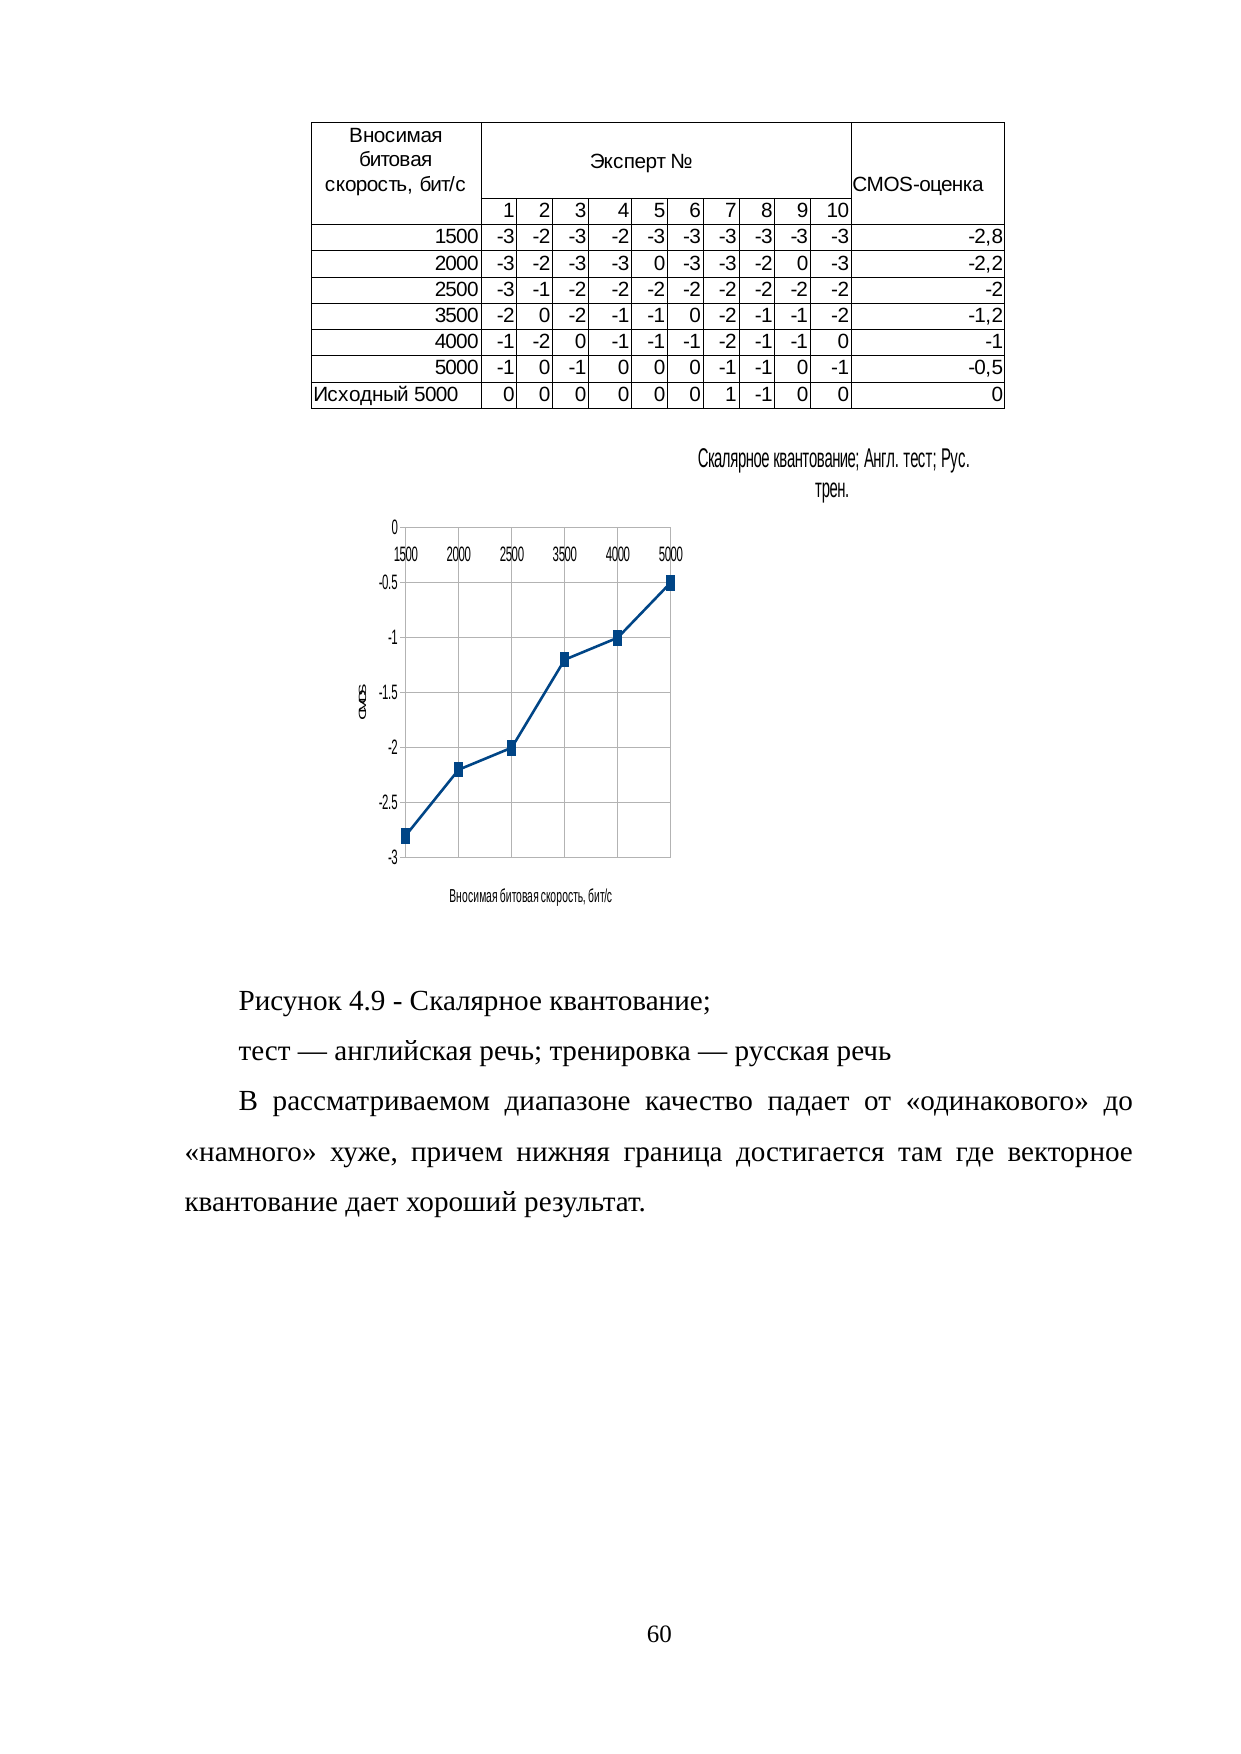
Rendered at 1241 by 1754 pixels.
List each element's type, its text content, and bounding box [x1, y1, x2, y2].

text тест — английская речь; тренировка — русская речь [184, 1033, 1134, 1067]
text Рисунок 4.9 - Скалярное квантование; [184, 983, 1134, 1016]
text В рассматриваемом диапазоне качество падает от «одинакового» до «намного» хуже, причем нижняя граница достигается там где векторное квантование дает хороший результат. [184, 1083, 1134, 1217]
